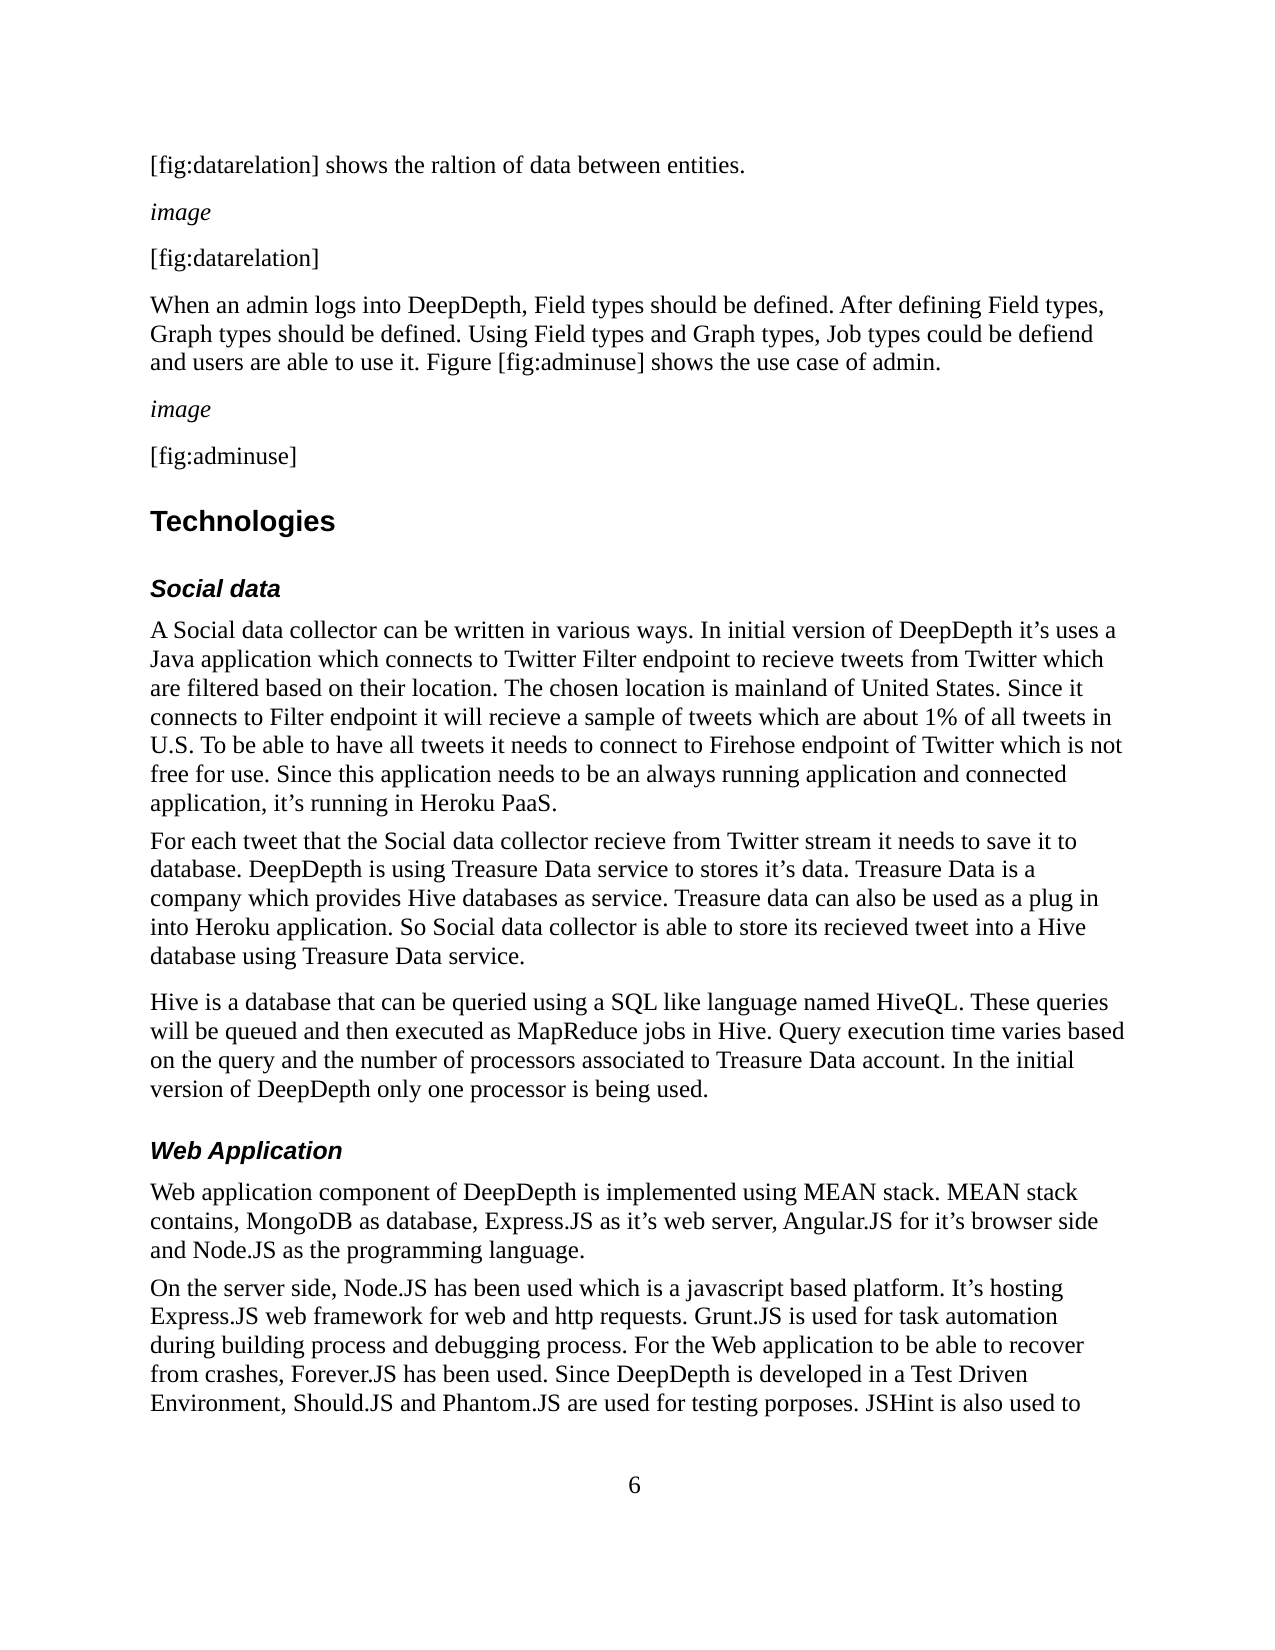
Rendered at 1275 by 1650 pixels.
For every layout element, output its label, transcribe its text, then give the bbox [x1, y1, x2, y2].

subtitle Technologies [150, 503, 1125, 537]
text [fig:adminuse] [150, 441, 1125, 469]
text [fig:datarelation] shows the raltion of data between entities. [150, 150, 1125, 179]
subtitle Social data [150, 574, 1125, 603]
text On the server side, Node.JS has been used which is a javascript based platform. It’s hosting Express.JS web framework for web and http requests. Grunt.JS is used for task automation during building process and debugging process. For the Web application to be able to recover from crashes, Forever.JS has been used. Since DeepDepth is developed in a Test Driven Environment, Should.JS and Phantom.JS are used for testing porposes. JSHint is also used to [150, 1273, 1125, 1416]
text [fig:datarelation] [150, 243, 1125, 272]
text Hive is a database that can be queried using a SQL like language named HiveQL. These queries will be queued and then executed as MapReduce jobs in Hive. Query execution time varies based on the query and the number of processors associated to Treasure Data account. In the initial version of DeepDepth only one processor is being used. [150, 987, 1125, 1102]
text A Social data collector can be written in various ways. In initial version of DeepDepth it’s uses a Java application which connects to Twitter Filter endpoint to recieve tweets from Twitter which are filtered based on their location. The chosen location is mainland of United States. Since it connects to Filter endpoint it will recieve a sample of tweets which are about 1% of all tweets in U.S. To be able to have all tweets it needs to connect to Firehose endpoint of Twitter which is not free for use. Since this application needs to be an always running application and connected application, it’s running in Heroku PaaS. [150, 616, 1125, 817]
text Web application component of DeepDepth is implemented using MEAN stack. MEAN stack contains, MongoDB as database, Express.JS as it’s web server, Angular.JS for it’s browser side and Node.JS as the programming language. [150, 1177, 1125, 1264]
text image [150, 197, 1125, 225]
text When an admin logs into DeepDepth, Field types should be defined. After defining Field types, Graph types should be defined. Using Field types and Graph types, Job types could be defiend and users are able to use it. Figure [fig:adminuse] shows the use case of admin. [150, 290, 1125, 376]
subtitle Web Application [150, 1136, 1125, 1165]
text For each tweet that the Social data collector recieve from Twitter stream it needs to save it to database. DeepDepth is using Treasure Data service to stores it’s data. Treasure Data is a company which provides Hive databases as service. Treasure data can also be used as a plug in into Heroku application. So Social data collector is able to store its recieved tweet into a Hive database using Treasure Data service. [150, 826, 1125, 969]
text image [150, 394, 1125, 423]
